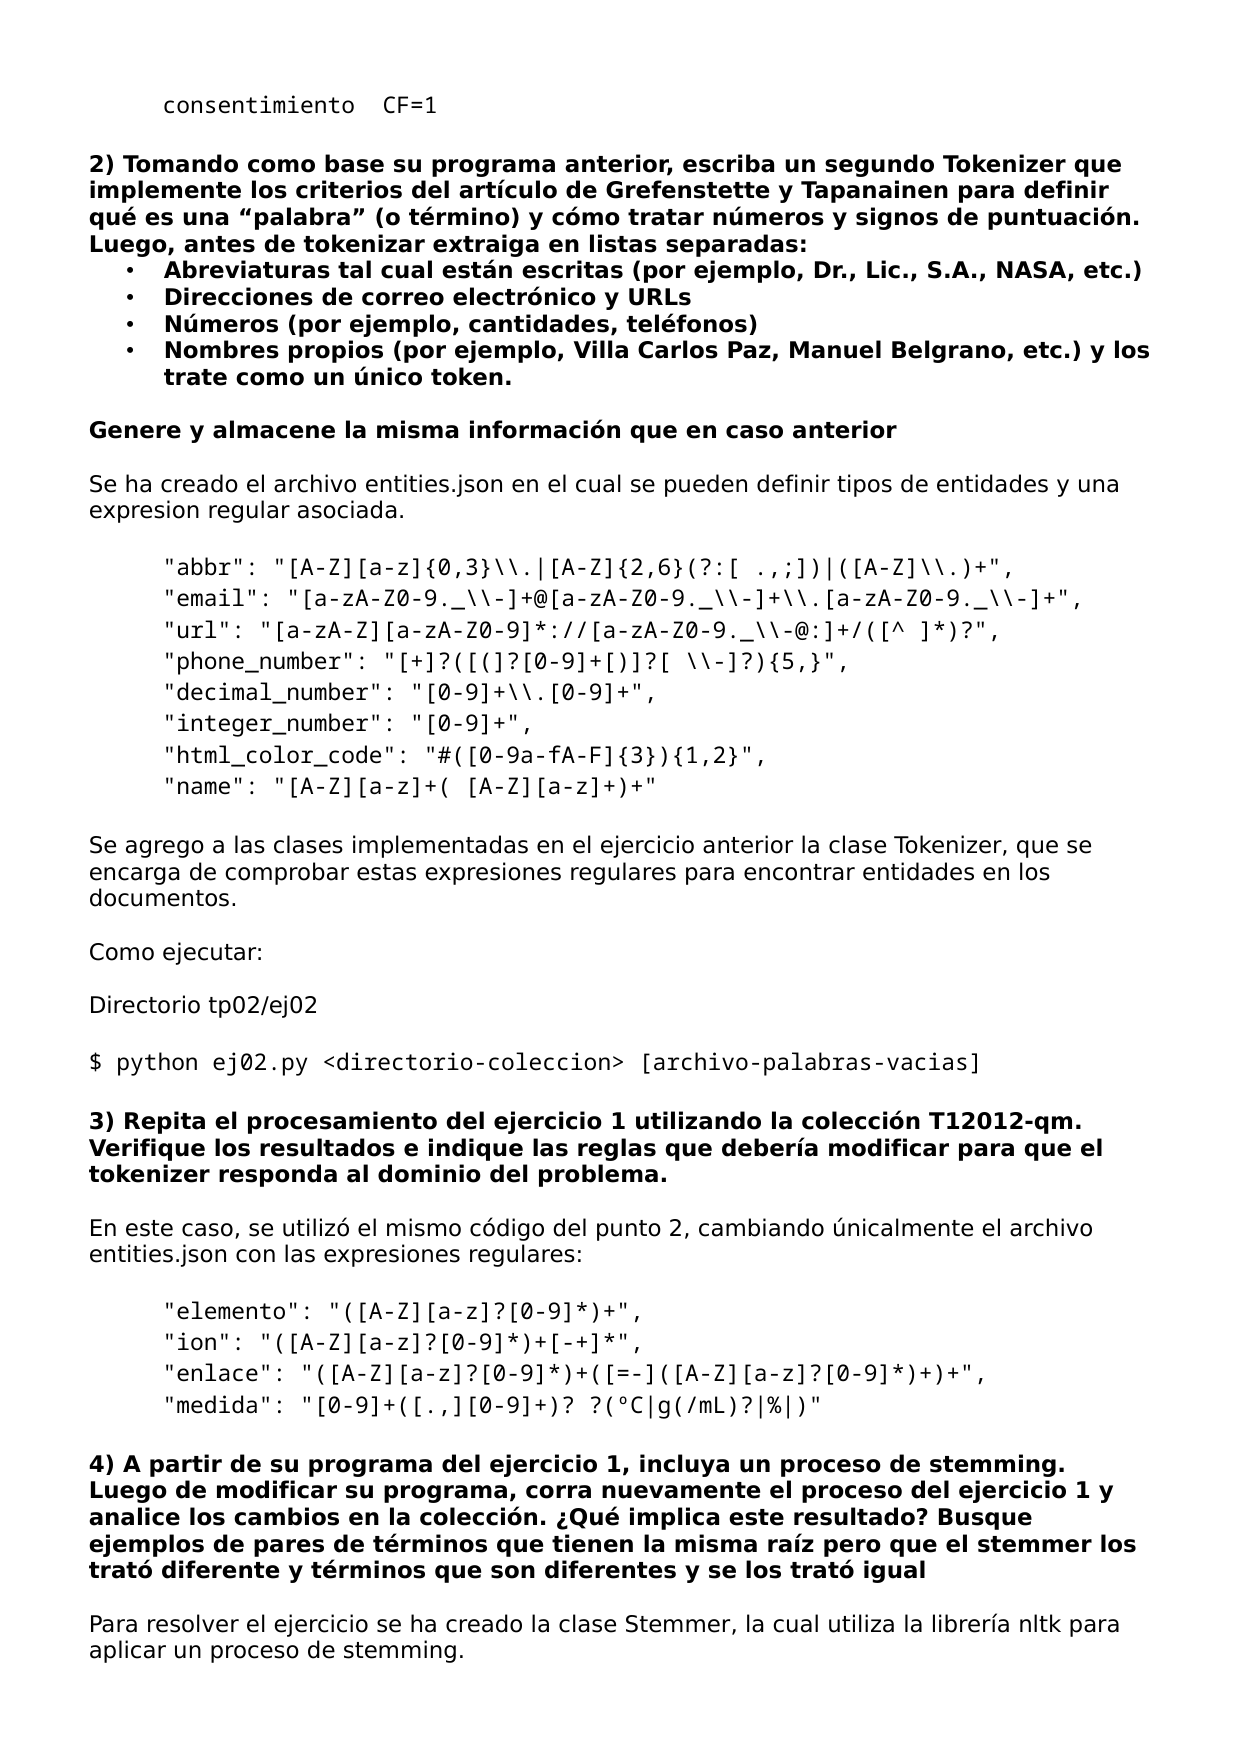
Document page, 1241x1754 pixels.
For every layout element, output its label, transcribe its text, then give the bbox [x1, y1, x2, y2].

text Genere y almacene la misma información que en caso anterior [88, 418, 1152, 444]
text Luego de modificar su programa, corra nuevamente el proceso del ejercicio 1 y [88, 1478, 1152, 1504]
text "ion": "([A-Z][a-z]?[0-9]*)+[-+]*", [88, 1326, 1152, 1357]
text "medida": "[0-9]+([.,][0-9]+)? ?(ºC|g(/mL)?|%|)" [88, 1388, 1152, 1420]
list Direcciones de correo electrónico y URLs [126, 284, 1152, 311]
text En este caso, se utilizó el mismo código del punto 2, cambiando únicalmente el archivo entities.json con las expresiones regulares: [88, 1215, 1152, 1268]
text "email": "[a-zA-Z0-9._\\-]+@[a-zA-Z0-9._\\-]+\\.[a-zA-Z0-9._\\-]+", [88, 582, 1152, 613]
text 4) A partir de su programa del ejercicio 1, incluya un proceso de stemming. [88, 1451, 1152, 1478]
text analice los cambios en la colección. ¿Qué implica este resultado? Busque ejemplos de pares de términos que tienen la misma raíz pero que el stemmer los trató diferente y términos que son diferentes y se los trató igual [88, 1504, 1152, 1584]
text 3) Repita el procesamiento del ejercicio 1 utilizando la colección T12012-qm. Verifique los resultados e indique las reglas que debería modificar para que el tokenizer responda al dominio del problema. [88, 1108, 1152, 1188]
text 2) Tomando como base su programa anterior, escriba un segundo Tokenizer que implemente los criterios del artículo de Grefenstette y Tapanainen para definir qué es una “palabra” (o término) y cómo tratar números y signos de puntuación. Luego, antes de tokenizar extraiga en listas separadas: [88, 151, 1152, 258]
text "enlace": "([A-Z][a-z]?[0-9]*)+([=-]([A-Z][a-z]?[0-9]*)+)+", [88, 1357, 1152, 1388]
text "elemento": "([A-Z][a-z]?[0-9]*)+", [88, 1295, 1152, 1326]
list Nombres propios (por ejemplo, Villa Carlos Paz, Manuel Belgrano, etc.) y los trate como un único token. [126, 338, 1152, 391]
text "html_color_code": "#([0-9a-fA-F]{3}){1,2}", [88, 738, 1152, 770]
text "abbr": "[A-Z][a-z]{0,3}\\.|[A-Z]{2,6}(?:[ .,;])|([A-Z]\\.)+", [88, 551, 1152, 582]
text $ python ej02.py <directorio-coleccion> [archivo-palabras-vacias] [88, 1046, 1152, 1077]
text "decimal_number": "[0-9]+\\.[0-9]+", [88, 676, 1152, 707]
text "name": "[A-Z][a-z]+( [A-Z][a-z]+)+" [88, 770, 1152, 801]
text Para resolver el ejercicio se ha creado la clase Stemmer, la cual utiliza la librería nltk para aplicar un proceso de stemming. [88, 1611, 1152, 1664]
list Números (por ejemplo, cantidades, teléfonos) [126, 311, 1152, 338]
list Abreviaturas tal cual están escritas (por ejemplo, Dr., Lic., S.A., NASA, etc.) [126, 258, 1152, 284]
text "integer_number": "[0-9]+", [88, 707, 1152, 738]
text Se agrego a las clases implementadas en el ejercicio anterior la clase Tokenizer, que se encarga de comprobar estas expresiones regulares para encontrar entidades en los documentos. [88, 832, 1152, 912]
text Directorio tp02/ej02 [88, 992, 1152, 1019]
text "phone_number": "[+]?([(]?[0-9]+[)]?[ \\-]?){5,}", [88, 645, 1152, 676]
text consentimiento CF=1 [88, 88, 1152, 120]
text Se ha creado el archivo entities.json en el cual se pueden definir tipos de entidades y una expresion regular asociada. [88, 471, 1152, 524]
text "url": "[a-zA-Z][a-zA-Z0-9]*://[a-zA-Z0-9._\\-@:]+/([^ ]*)?", [88, 613, 1152, 645]
text Como ejecutar: [88, 939, 1152, 966]
